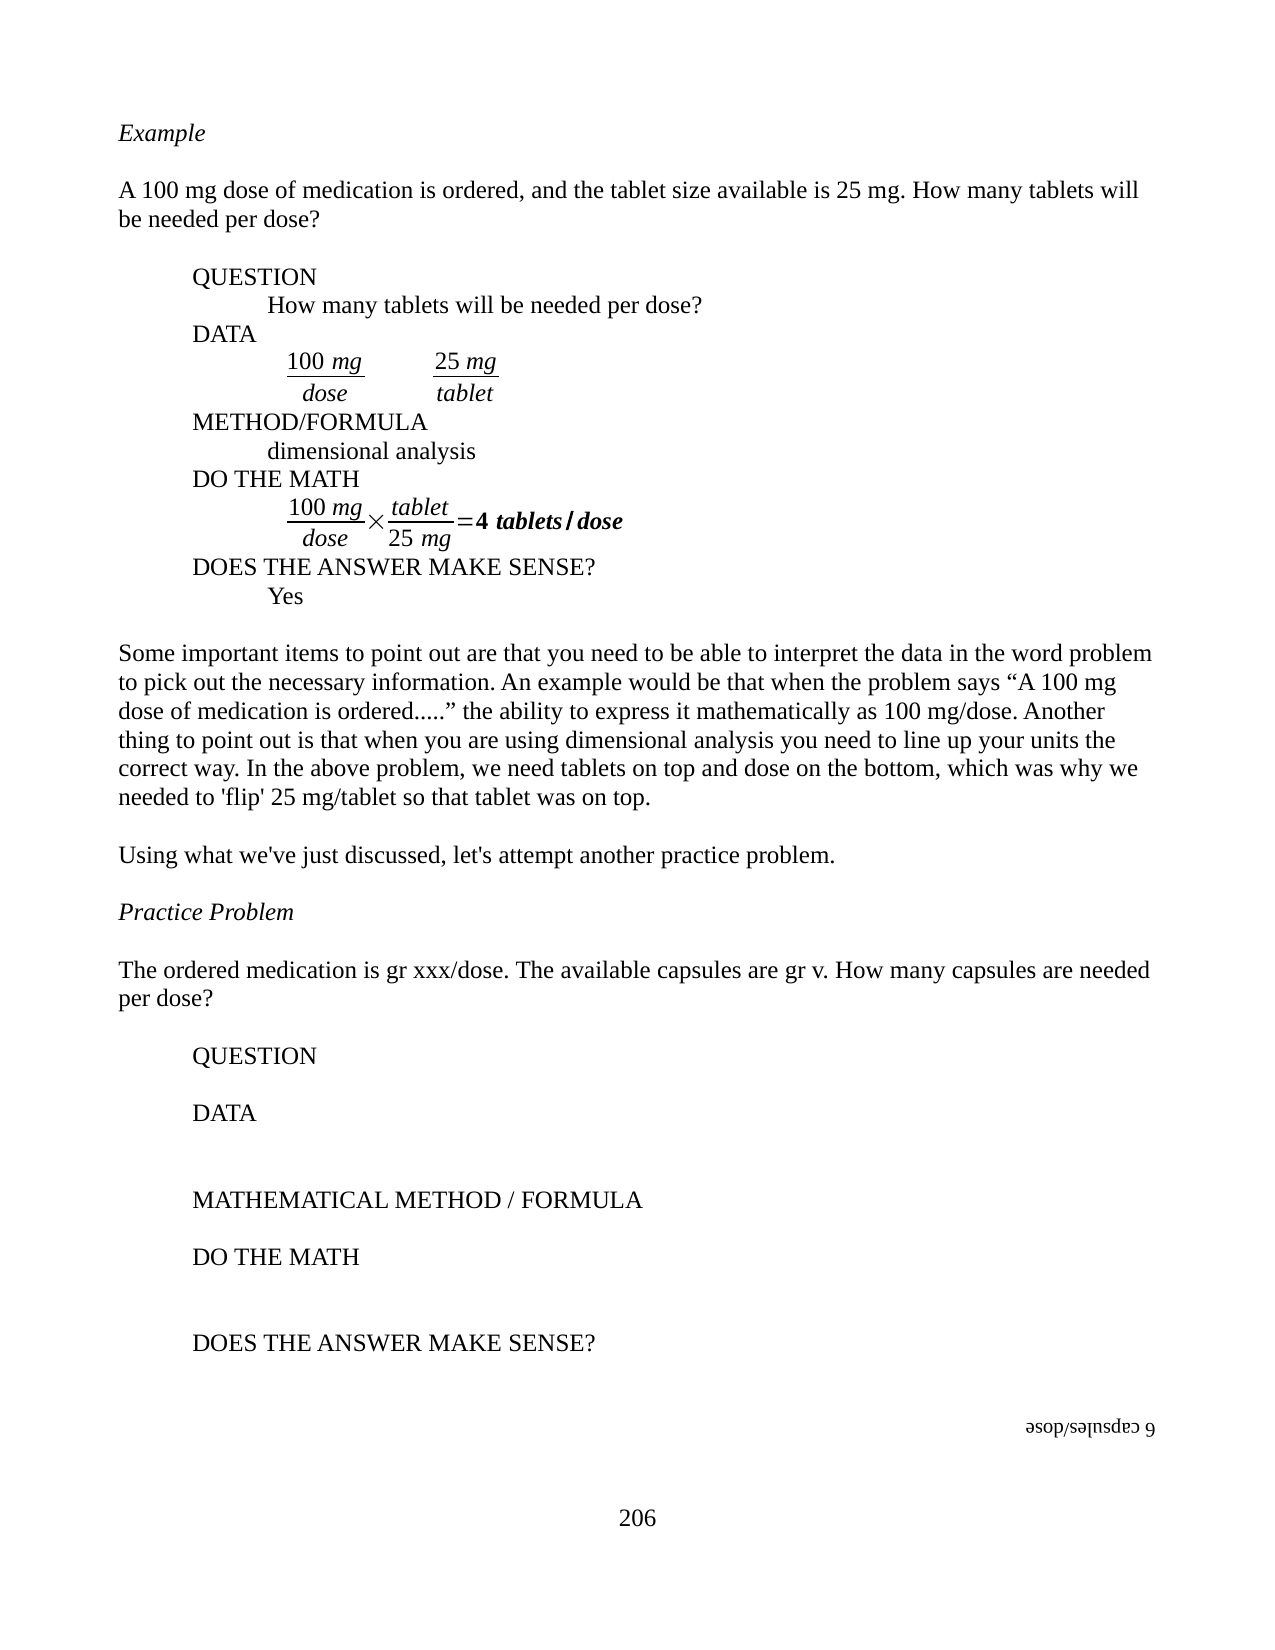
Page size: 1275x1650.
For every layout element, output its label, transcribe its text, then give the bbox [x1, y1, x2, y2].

text Yes [192, 581, 1157, 610]
text A 100 mg dose of medication is ordered, and the tablet size available is 25 mg. How many tablets will be needed per dose? [118, 176, 1157, 233]
text The ordered medication is gr xxx/dose. The available capsules are gr v. How many capsules are needed per dose? [118, 955, 1157, 1012]
text dimensional analysis [192, 436, 1157, 464]
text MATHEMATICAL METHOD / FORMULA [192, 1185, 1157, 1213]
text How many tablets will be needed per dose? [192, 291, 1157, 319]
text QUESTION [192, 262, 1157, 291]
text QUESTION [192, 1041, 1157, 1070]
text Practice Problem [118, 897, 1157, 926]
text DATA [192, 1098, 1157, 1127]
text Example [118, 118, 1157, 147]
text Using what we've just discussed, let's attempt another practice problem. [118, 840, 1157, 868]
text DOES THE ANSWER MAKE SENSE? [192, 1328, 1157, 1357]
text DO THE MATH [192, 1242, 1157, 1271]
text Some important items to point out are that you need to be able to interpret the data in the word problem to pick out the necessary information. An example would be that when the problem says “A 100 mg dose of medication is ordered.....” the ability to express it mathematically as 100 mg/dose. Another thing to point out is that when you are using dimensional analysis you need to line up your units the correct way. In the above problem, we need tablets on top and dose on the bottom, which was why we needed to 'flip' 25 mg/tablet so that tablet was on top. [118, 638, 1157, 811]
text DO THE MATH [192, 464, 1157, 493]
text DATA [192, 319, 1157, 348]
text DOES THE ANSWER MAKE SENSE? [192, 552, 1157, 581]
text METHOD/FORMULA [192, 407, 1157, 436]
